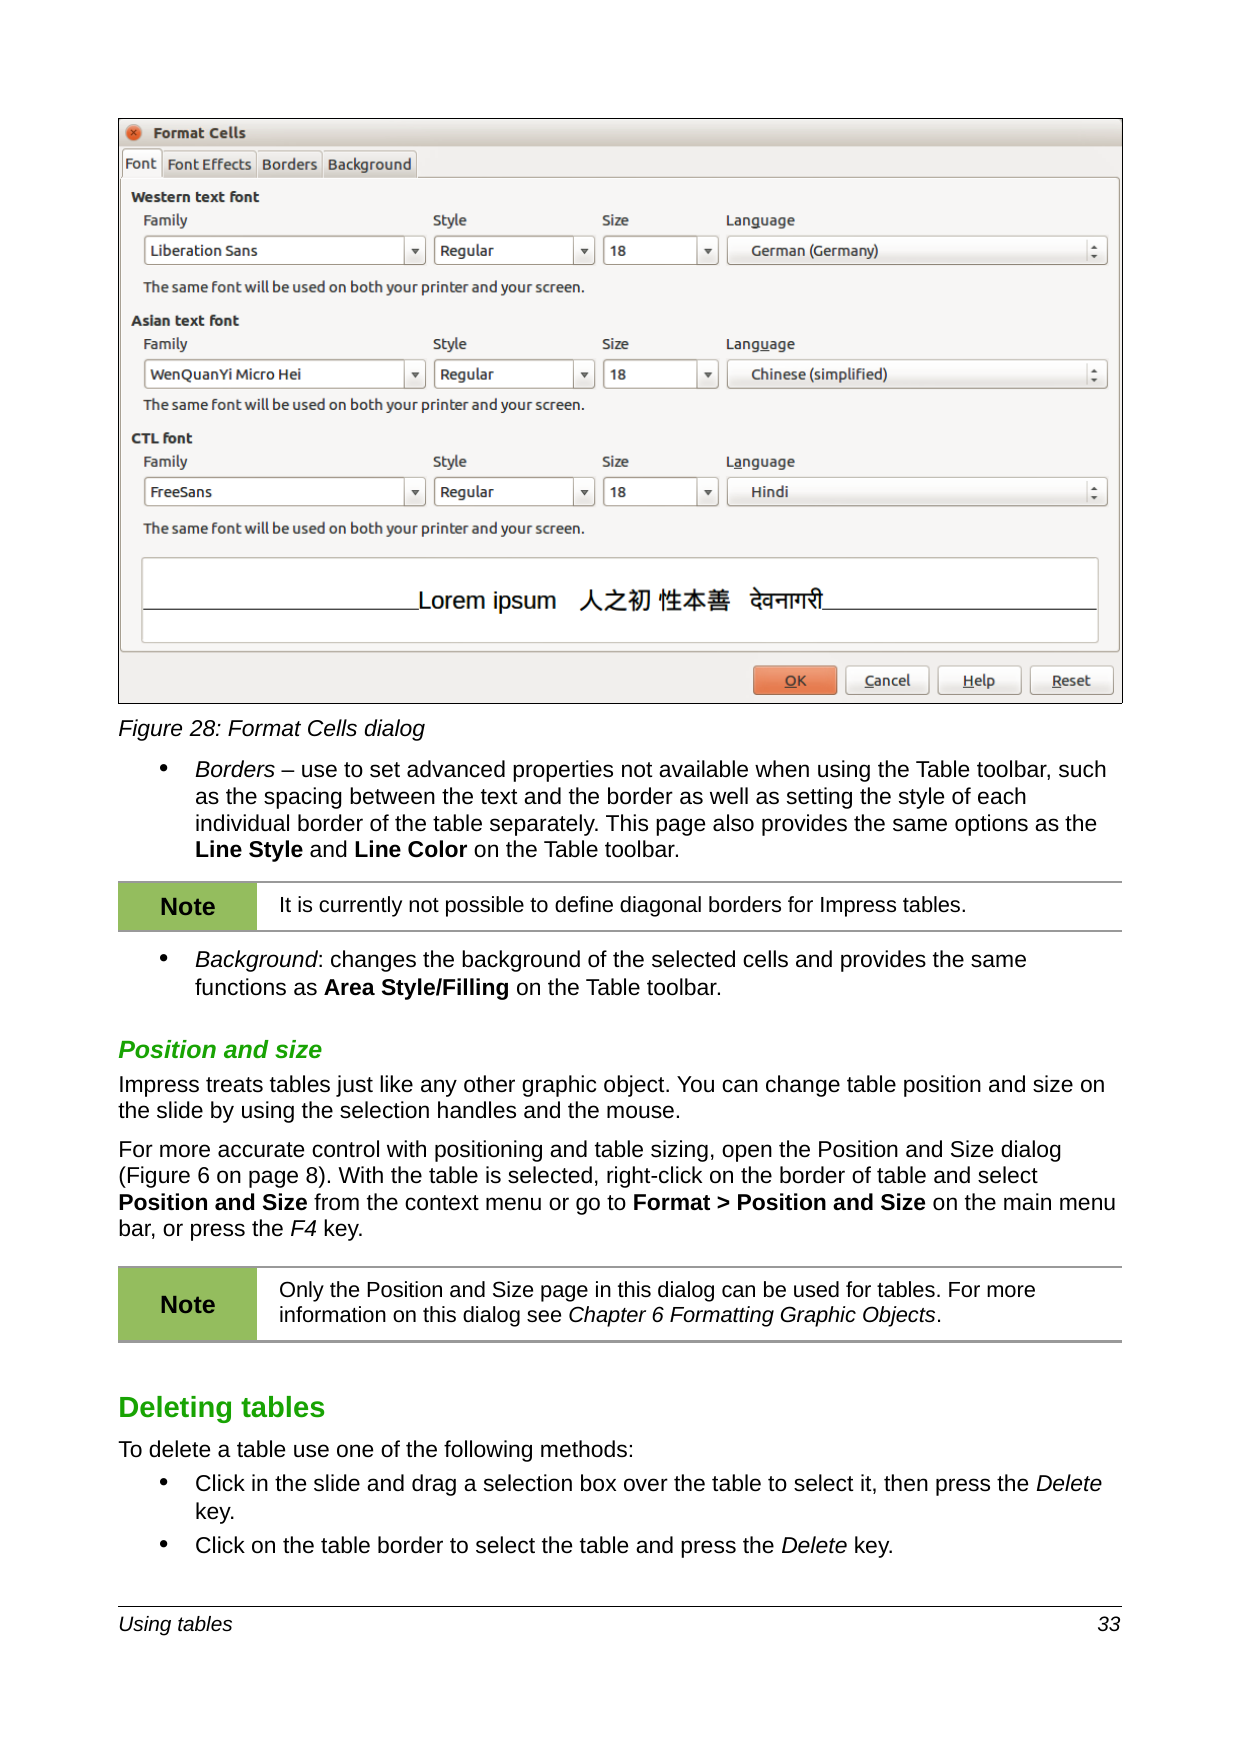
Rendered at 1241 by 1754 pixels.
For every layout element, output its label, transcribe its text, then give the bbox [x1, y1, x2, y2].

text For more accurate control with positioning and table sizing, open the Position and Size dialog (Figure 6 on page ). With the table is selected, right-click on the border of table and select Position and Size from the context menu or go to Format > Position and Size on the main menu bar, or press the F4 key. [118, 1136, 1122, 1241]
text Impress treats tables just like any other graphic object. You can change table position and size on the slide by using the selection handles and the mouse. [118, 1071, 1122, 1123]
table_header Note [118, 1268, 257, 1340]
list Click in the slide and drag a selection box over the table to select it, then press the Delete key. [156, 1468, 1122, 1524]
list Background: changes the background of the selected cells and provides the same functions as Area Style/Filling on the Table toolbar. [156, 944, 1122, 1000]
table_header Only the Position and Size page in this dialog can be used for tables. For more information on this dialog see Chapter 6 Formatting Graphic Objects. [258, 1268, 1122, 1340]
subtitle Deleting tables [118, 1390, 1122, 1423]
text Figure 28: Format Cells dialog [118, 715, 1122, 741]
table_header It is currently not possible to define diagonal borders for Impress tables. [258, 883, 1122, 930]
picture [119, 119, 1122, 703]
list Borders – use to set advanced properties not available when using the Table toolbar, such as the spacing between the text and the border as well as setting the style of each individual border of the table separately. This page also provides the same options as the Line Style and Line Color on the Table toolbar. [156, 754, 1122, 862]
list To delete a table use one of the following methods: [118, 1436, 1122, 1462]
subtitle Position and size [118, 1036, 1122, 1064]
list Click on the table border to select the table and press the Delete key. [156, 1530, 1122, 1559]
table_header Note [118, 883, 257, 930]
